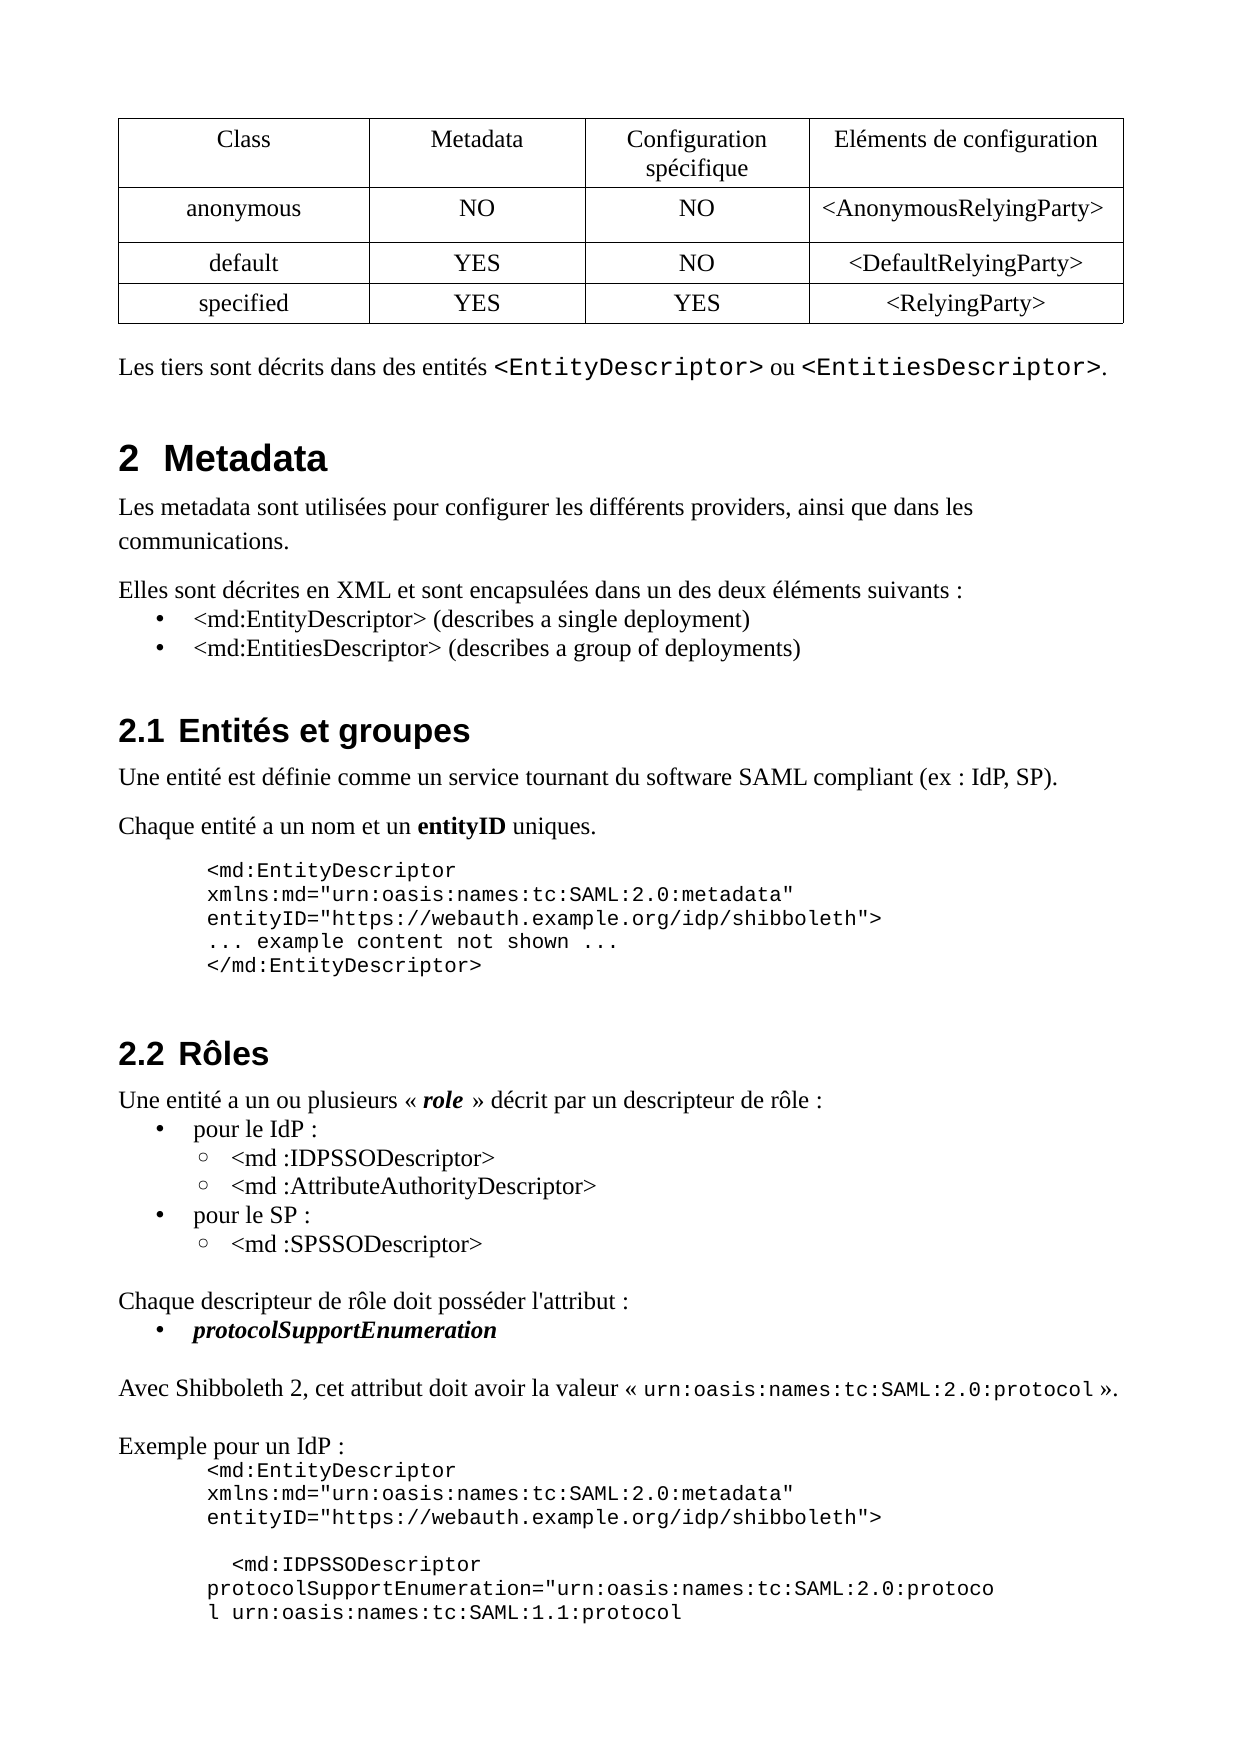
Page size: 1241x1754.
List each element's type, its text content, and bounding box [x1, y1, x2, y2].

table_cell NO [586, 243, 809, 282]
table_cell specified [119, 284, 369, 323]
text Les metadata sont utilisées pour configurer les différents providers, ainsi que dans les communications. [118, 492, 1122, 555]
table_header Metadata [370, 119, 585, 187]
table_cell <RelyingParty> [810, 284, 1123, 323]
table_cell YES [370, 284, 585, 323]
table_cell NO [370, 188, 585, 242]
subtitle Entités et groupes [118, 711, 1122, 750]
text Chaque entité a un nom et un entityID uniques. [118, 811, 1122, 840]
text Les tiers sont décrits dans des entités <EntityDescriptor> ou <EntitiesDescriptor>. [118, 352, 1122, 382]
text <md:EntityDescriptor xmlns:md="urn:oasis:names:tc:SAML:2.0:metadata" entityID="https://webauth.example.org/idp/shibboleth"> [207, 861, 1004, 931]
table_header Configuration spécifique [586, 119, 809, 187]
table_cell NO [586, 188, 809, 242]
list <md :IDPSSODescriptor> [193, 1143, 1122, 1171]
subtitle Rôles [118, 1034, 1122, 1073]
list pour le IdP : [156, 1114, 1122, 1143]
text Elles sont décrites en XML et sont encapsulées dans un des deux éléments suivants : [118, 575, 1122, 604]
text Une entité a un ou plusieurs « role » décrit par un descripteur de rôle : [118, 1085, 1122, 1114]
text Chaque descripteur de rôle doit posséder l'attribut : [118, 1286, 1122, 1315]
table_cell YES [370, 243, 585, 282]
text Exemple pour un IdP : [118, 1431, 1122, 1460]
text Une entité est définie comme un service tournant du software SAML compliant (ex : IdP, SP). [118, 762, 1122, 791]
list <md:EntitiesDescriptor> (describes a group of deployments) [156, 633, 1122, 662]
text Avec Shibboleth 2, cet attribut doit avoir la valeur « urn:oasis:names:tc:SAML:2.0:protocol ». [118, 1373, 1122, 1402]
list <md :SPSSODescriptor> [193, 1229, 1122, 1258]
list protocolSupportEnumeration [156, 1315, 1122, 1344]
text </md:EntityDescriptor> [207, 955, 1004, 979]
list <md:EntityDescriptor> (describes a single deployment) [156, 604, 1122, 633]
table_cell <AnonymousRelyingParty> [810, 188, 1123, 242]
table_header Eléments de configuration [810, 119, 1123, 187]
table_header Class [119, 119, 369, 187]
text <md:IDPSSODescriptor protocolSupportEnumeration="urn:oasis:names:tc:SAML:2.0:protocol urn:oasis:names:tc:SAML:1.1:protocol [207, 1554, 1004, 1625]
list pour le SP : [156, 1200, 1122, 1229]
text <md:EntityDescriptor xmlns:md="urn:oasis:names:tc:SAML:2.0:metadata" entityID="https://webauth.example.org/idp/shibboleth"> [207, 1460, 1004, 1531]
list <md :AttributeAuthorityDescriptor> [193, 1171, 1122, 1200]
table_cell <DefaultRelyingParty> [810, 243, 1123, 282]
table_cell anonymous [119, 188, 369, 242]
subtitle Metadata [118, 436, 1122, 479]
table_cell YES [586, 284, 809, 323]
table_cell default [119, 243, 369, 282]
text ... example content not shown ... [207, 931, 1004, 955]
